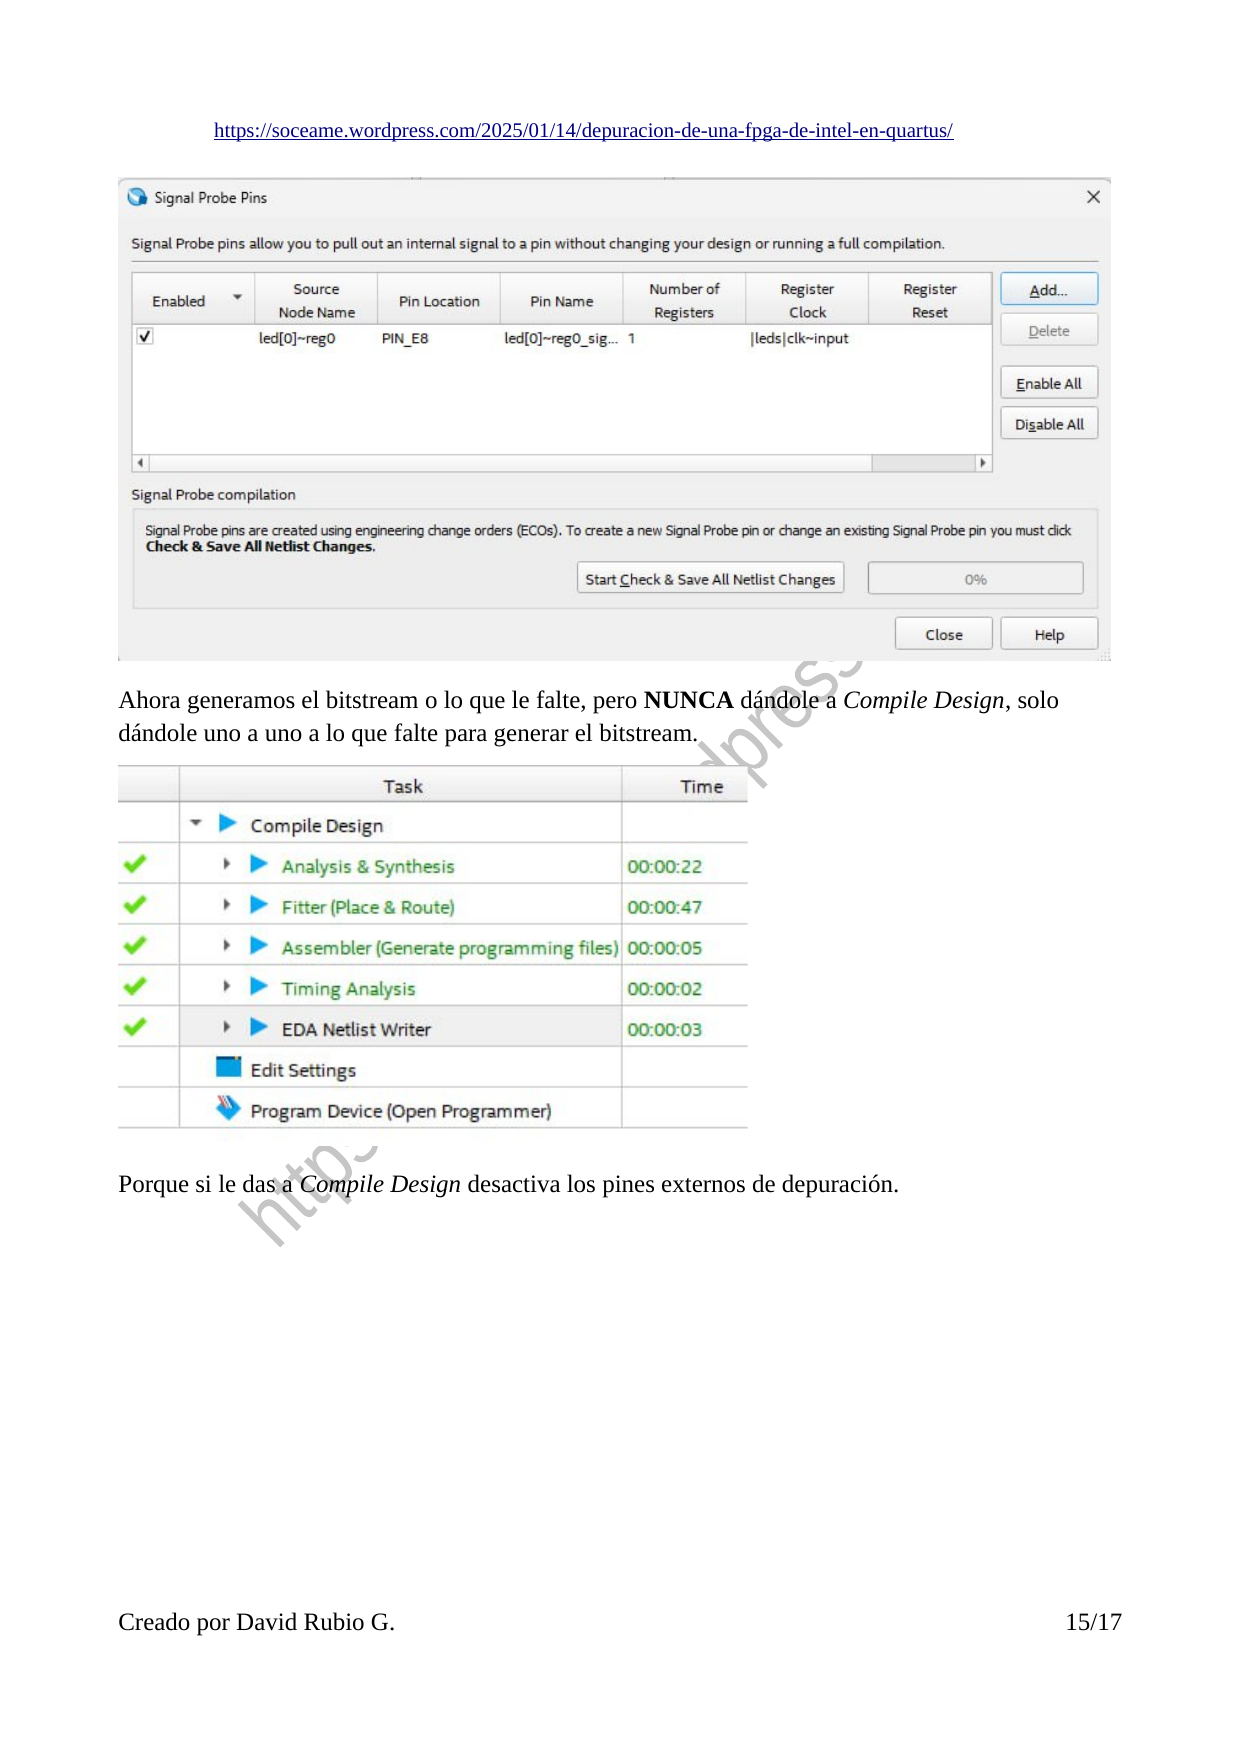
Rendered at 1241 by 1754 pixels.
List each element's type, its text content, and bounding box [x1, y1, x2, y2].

picture [118, 765, 748, 1146]
text Porque si le das a Compile Design desactiva los pines externos de depuración. [348, 1169, 1122, 1198]
text Ahora generamos el bitstream o lo que le falte, pero NUNCA dándole a Compile Design, solo dándole uno a uno a lo que falte para generar el bitstream. [118, 685, 1122, 747]
picture [118, 177, 1111, 661]
text Porque si le das a Compile Design desactiva los pines externos de depuración. [118, 1169, 313, 1198]
